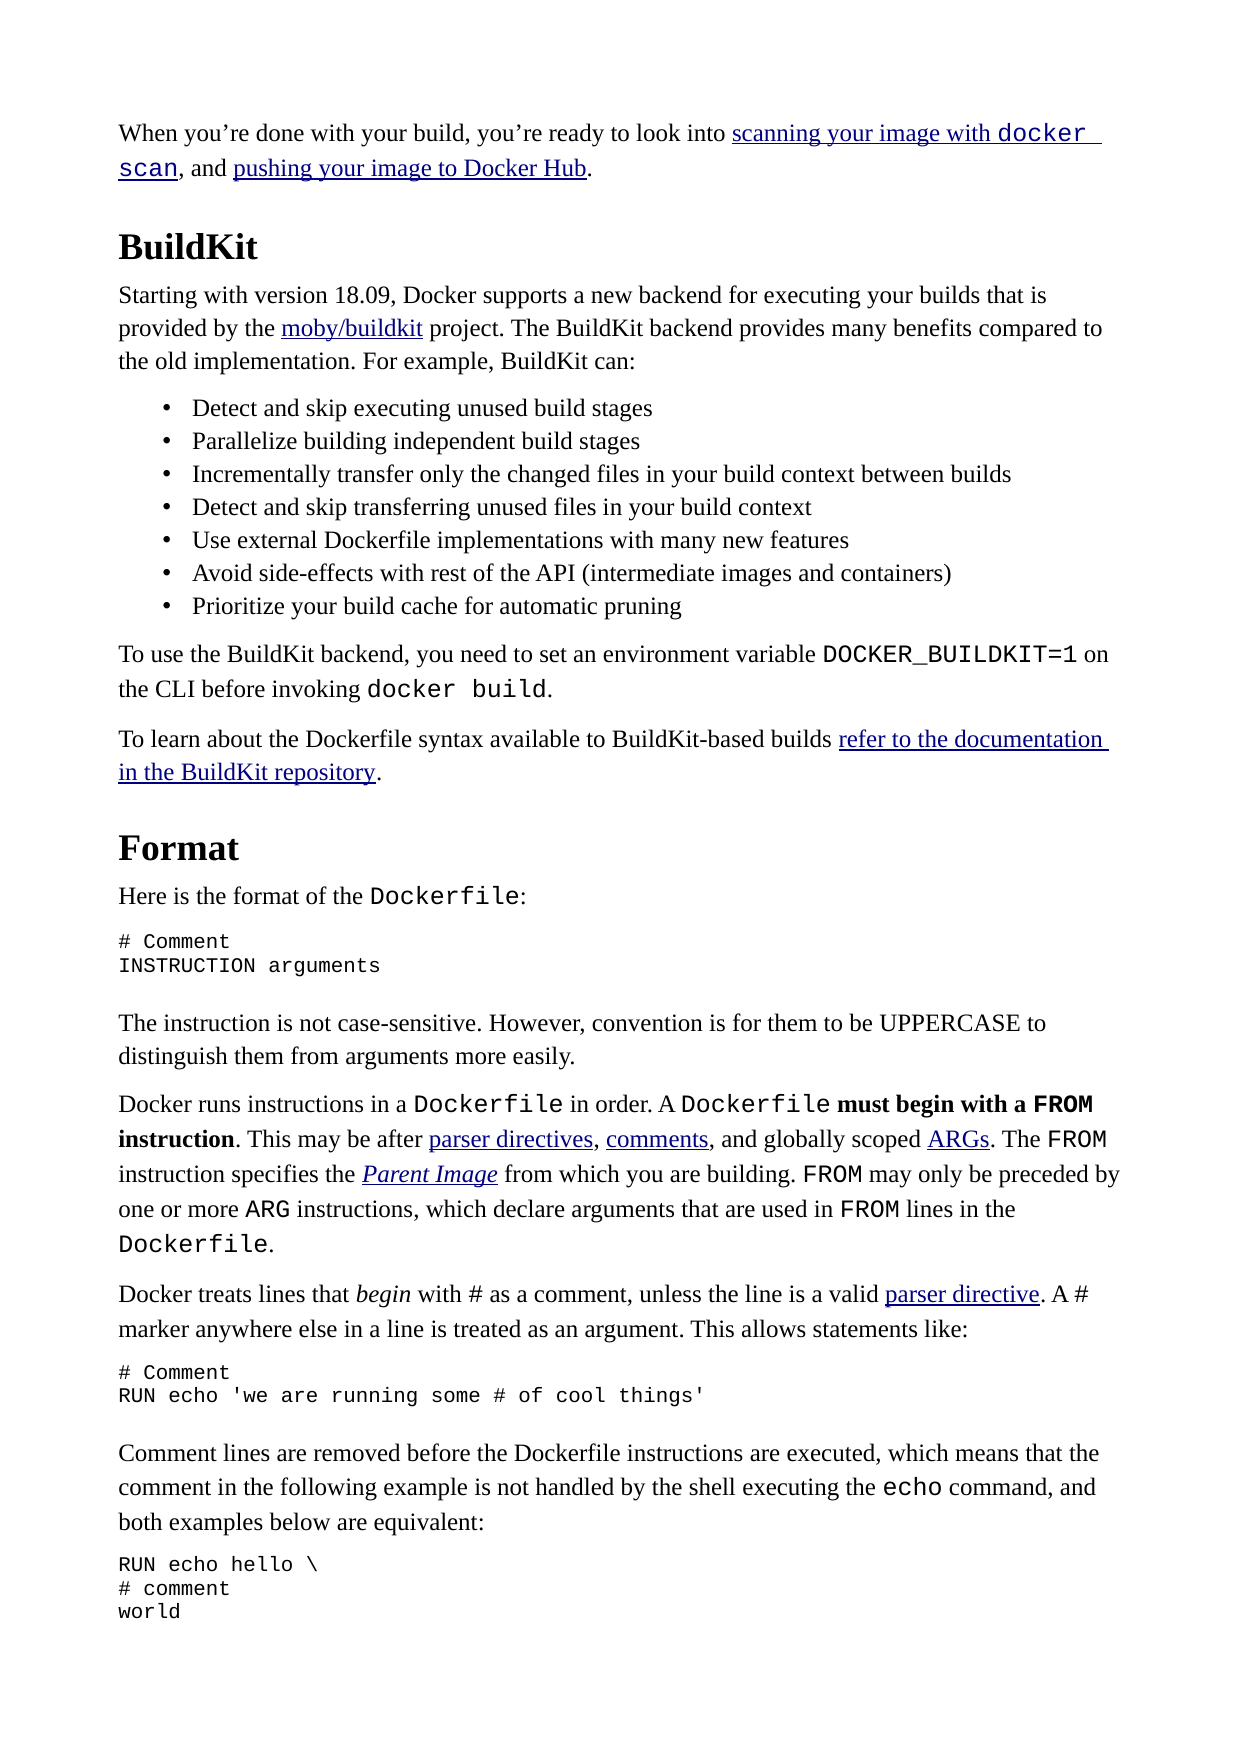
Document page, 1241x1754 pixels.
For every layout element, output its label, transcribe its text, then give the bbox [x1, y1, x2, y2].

text INSTRUCTION arguments [118, 955, 1122, 978]
text # Comment [118, 1362, 1122, 1385]
list Detect and skip transferring unused files in your build context [162, 492, 1122, 521]
text world [118, 1602, 1122, 1625]
text RUN echo 'we are running some # of cool things' [118, 1385, 1122, 1409]
subtitle Format [118, 826, 1122, 869]
list Prioritize your build cache for automatic pruning [162, 591, 1122, 620]
text Starting with version 18.09, Docker supports a new backend for executing your builds that is provided by the moby/buildkit project. The BuildKit backend provides many benefits compared to the old implementation. For example, BuildKit can: [118, 280, 1122, 374]
list Parallelize building independent build stages [162, 426, 1122, 455]
text # Comment [118, 931, 1122, 955]
text Comment lines are removed before the Dockerfile instructions are executed, which means that the comment in the following example is not handled by the shell executing the echo command, and both examples below are equivalent: [118, 1438, 1122, 1535]
text Docker runs instructions in a Dockerfile in order. A Dockerfile must begin with a FROM instruction. This may be after parser directives, comments, and globally scoped ARGs. The FROM instruction specifies the Parent Image from which you are building. FROM may only be preceded by one or more ARG instructions, which declare arguments that are used in FROM lines in the Dockerfile. [118, 1089, 1122, 1260]
list Incrementally transfer only the changed files in your build context between builds [162, 459, 1122, 488]
text The instruction is not case-sensitive. However, convention is for them to be UPPERCASE to distinguish them from arguments more easily. [118, 1008, 1122, 1070]
text Docker treats lines that begin with # as a comment, unless the line is a valid parser directive. A # marker anywhere else in a line is treated as an argument. This allows statements like: [118, 1279, 1122, 1343]
list Avoid side-effects with rest of the API (intermediate images and containers) [162, 558, 1122, 587]
text RUN echo hello \ [118, 1554, 1122, 1578]
list Detect and skip executing unused build stages [162, 393, 1122, 422]
text To learn about the Dockerfile syntax available to BuildKit-based builds refer to the documentation in the BuildKit repository. [118, 724, 1122, 786]
subtitle BuildKit [118, 224, 1122, 267]
text # comment [118, 1578, 1122, 1602]
text When you’re done with your build, you’re ready to look into scanning your image with docker scan, and pushing your image to Docker Hub. [118, 118, 1122, 184]
text Here is the format of the Dockerfile: [118, 881, 1122, 912]
list Use external Dockerfile implementations with many new features [162, 525, 1122, 554]
text To use the BuildKit backend, you need to set an environment variable DOCKER_BUILDKIT=1 on the CLI before invoking docker build. [118, 639, 1122, 705]
